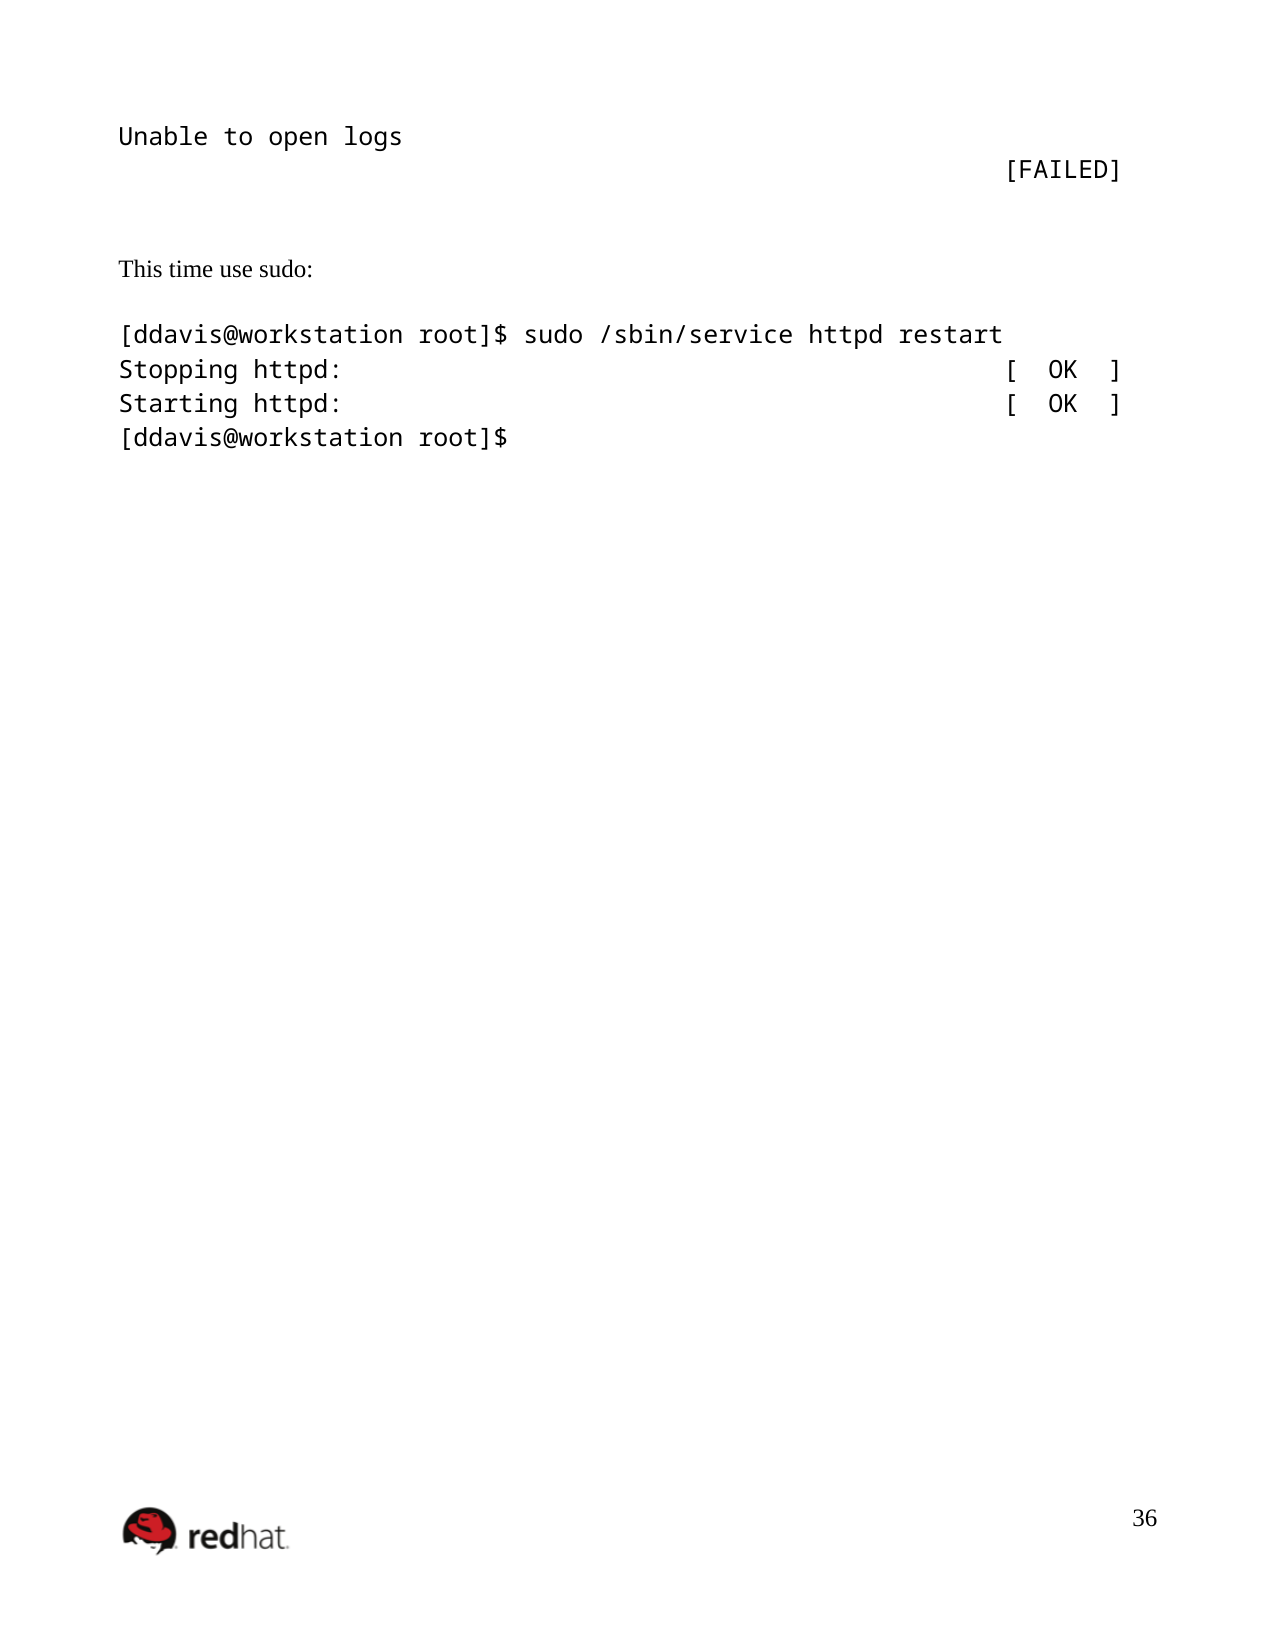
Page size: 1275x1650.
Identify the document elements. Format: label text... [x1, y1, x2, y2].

text This time use sudo: [118, 254, 1157, 283]
text Stopping httpd: [ OK ] [118, 351, 1157, 385]
picture [118, 1503, 297, 1560]
text Starting httpd: [ OK ] [118, 385, 1157, 419]
text [ddavis@workstation root]$ sudo /sbin/service httpd restart [118, 317, 1157, 351]
text [ddavis@workstation root]$ [118, 419, 1157, 453]
text [FAILED] [118, 152, 1157, 186]
text Unable to open logs [118, 118, 1157, 152]
